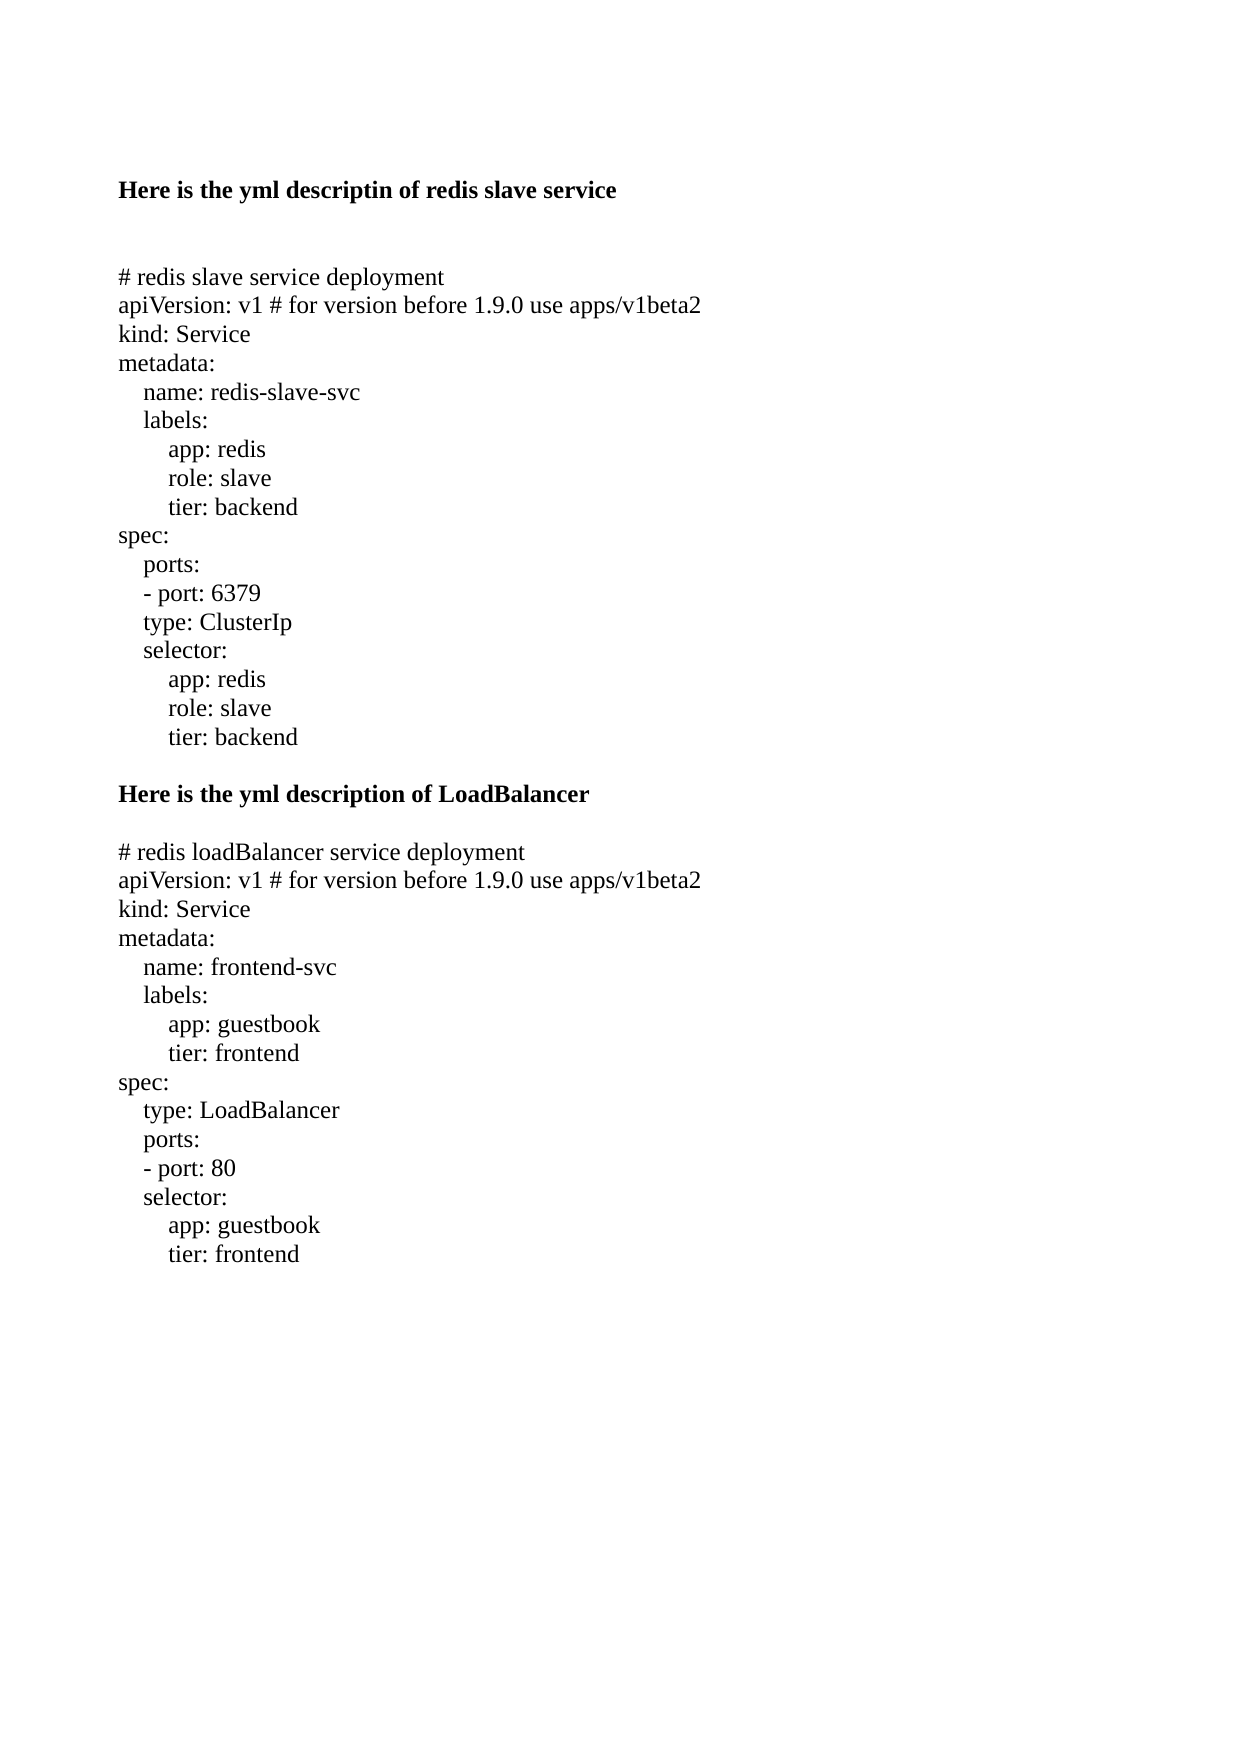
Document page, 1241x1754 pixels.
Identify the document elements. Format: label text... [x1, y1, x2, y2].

text tier: frontend [118, 1038, 1122, 1067]
text kind: Service [118, 319, 1122, 348]
text type: LoadBalancer [118, 1096, 1122, 1124]
text app: guestbook [118, 1211, 1122, 1239]
text type: ClusterIp [118, 607, 1122, 636]
text metadata: [118, 348, 1122, 377]
text tier: frontend [118, 1239, 1122, 1268]
text name: frontend-svc [118, 952, 1122, 981]
text name: redis-slave-svc [118, 377, 1122, 406]
text kind: Service [118, 894, 1122, 923]
text Here is the yml description of LoadBalancer [118, 779, 1122, 808]
text role: slave [118, 693, 1122, 722]
text role: slave [118, 463, 1122, 492]
text tier: backend [118, 722, 1122, 751]
text spec: [118, 521, 1122, 549]
text spec: [118, 1067, 1122, 1096]
text Here is the yml descriptin of redis slave service [118, 176, 1122, 204]
text - port: 6379 [118, 578, 1122, 607]
text tier: backend [118, 492, 1122, 521]
text - port: 80 [118, 1153, 1122, 1182]
text app: redis [118, 664, 1122, 693]
text selector: [118, 1182, 1122, 1211]
text # redis slave service deployment [118, 262, 1122, 291]
text ports: [118, 1124, 1122, 1153]
text selector: [118, 636, 1122, 664]
text # redis loadBalancer service deployment [118, 837, 1122, 866]
text labels: [118, 981, 1122, 1009]
text apiVersion: v1 # for version before 1.9.0 use apps/v1beta2 [118, 866, 1122, 894]
text ports: [118, 549, 1122, 578]
text app: guestbook [118, 1009, 1122, 1038]
text labels: [118, 406, 1122, 434]
text metadata: [118, 923, 1122, 952]
text apiVersion: v1 # for version before 1.9.0 use apps/v1beta2 [118, 291, 1122, 319]
text app: redis [118, 434, 1122, 463]
